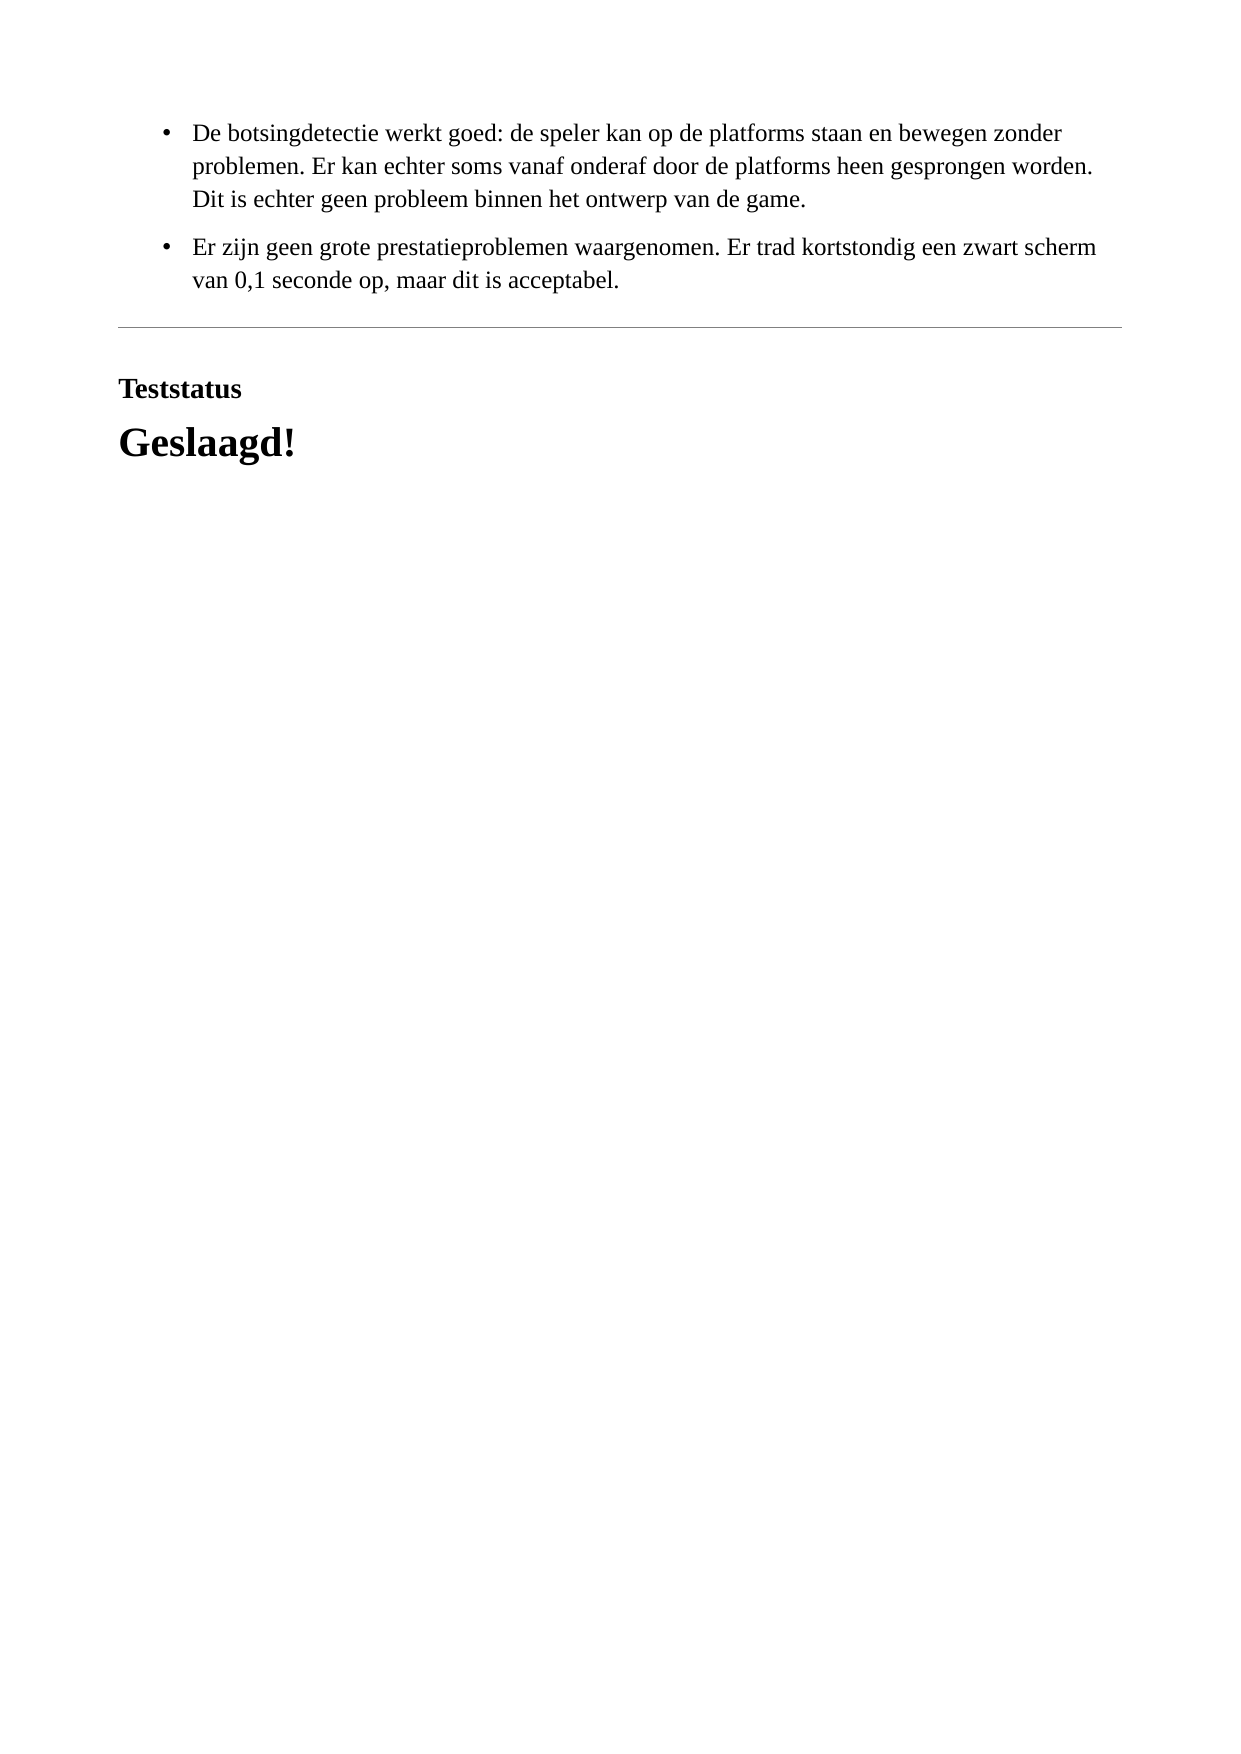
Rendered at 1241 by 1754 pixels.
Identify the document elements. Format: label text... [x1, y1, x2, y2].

list Er zijn geen grote prestatieproblemen waargenomen. Er trad kortstondig een zwart scherm van 0,1 seconde op, maar dit is acceptabel. [162, 232, 1122, 293]
subtitle Teststatus [118, 371, 1122, 405]
list De botsingdetectie werkt goed: de speler kan op de platforms staan en bewegen zonder problemen. Er kan echter soms vanaf onderaf door de platforms heen gesprongen worden. Dit is echter geen probleem binnen het ontwerp van de game. [162, 118, 1122, 213]
text Geslaagd! [118, 417, 1122, 465]
